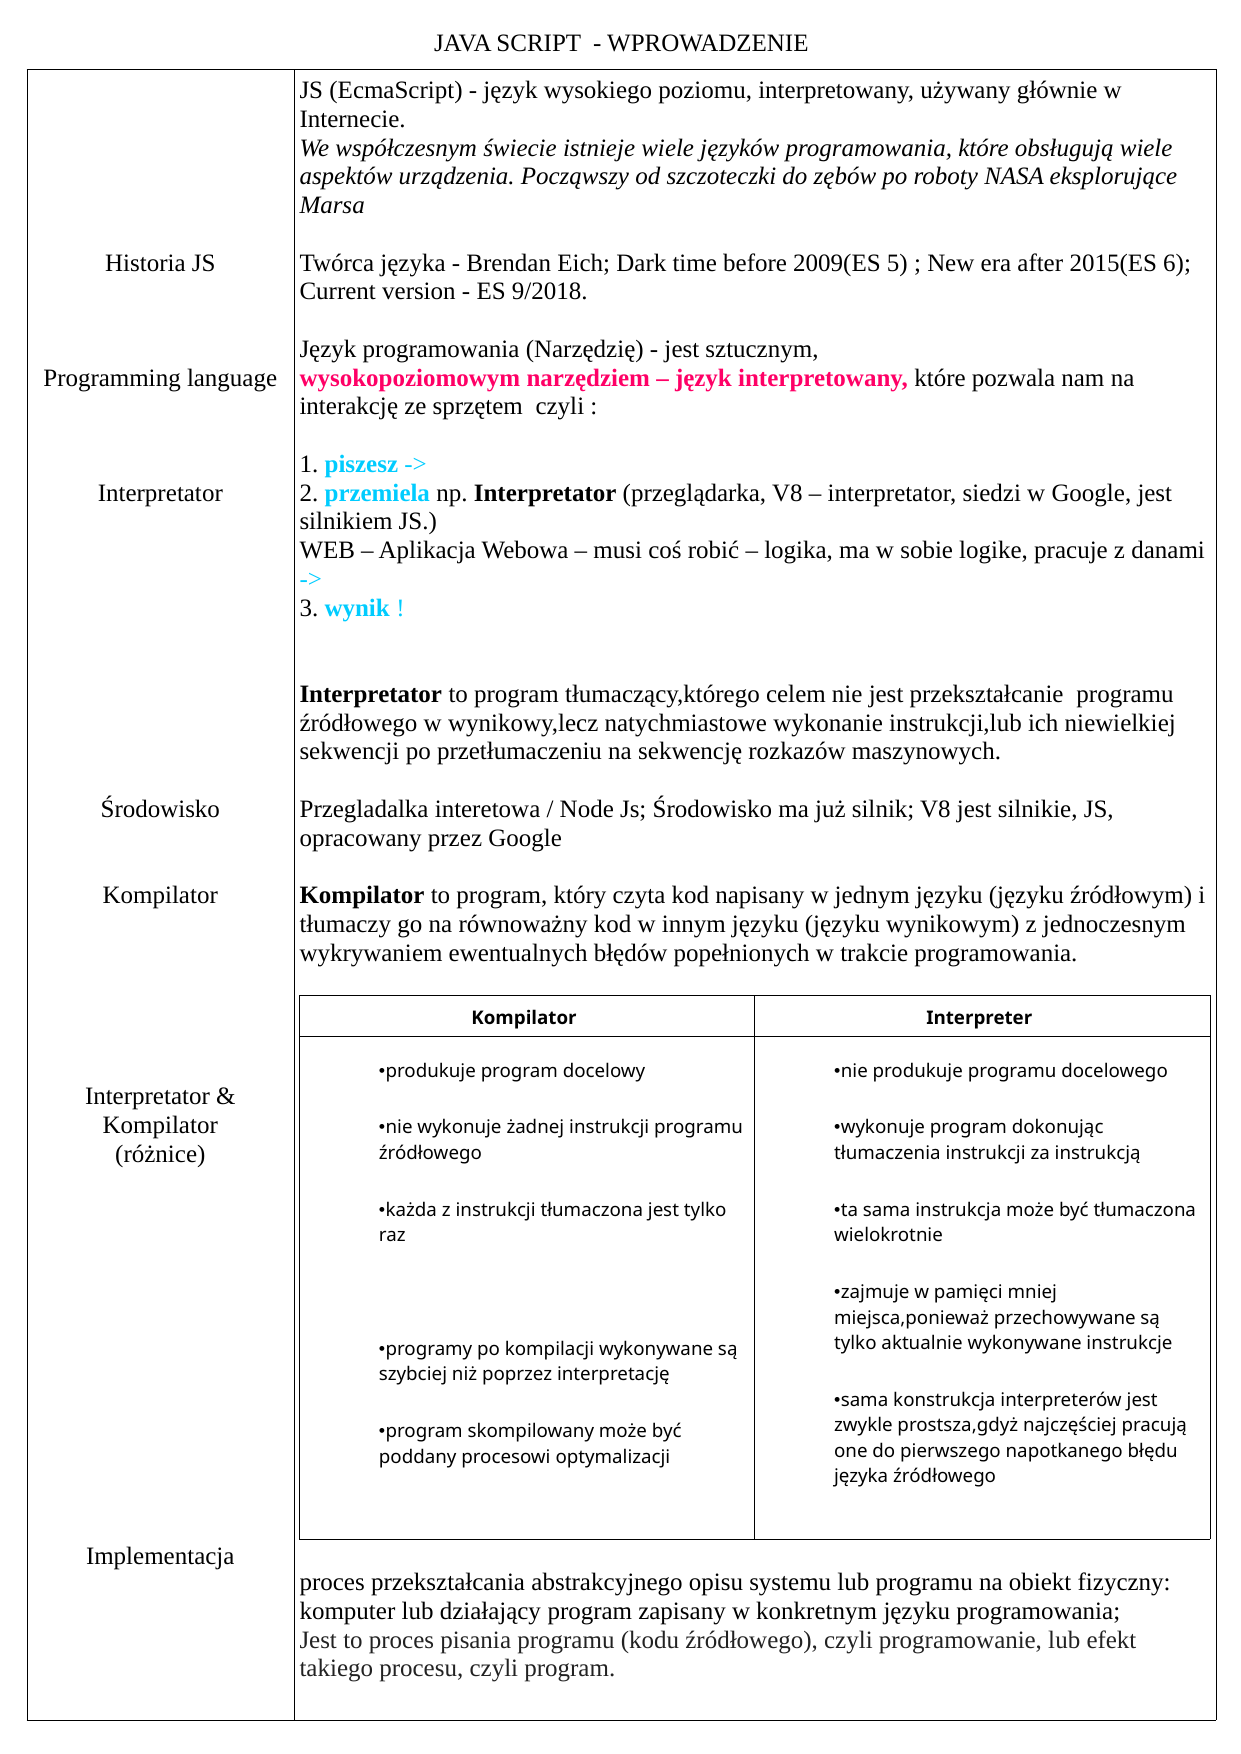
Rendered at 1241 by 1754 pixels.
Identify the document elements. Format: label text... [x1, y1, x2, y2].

table_header produkuje program docelowy nie wykonuje żadnej instrukcji programu źródłowego każda z instrukcji tłumaczona jest tylko raz programy po kompilacji wykonywane są szybciej niż poprzez interpretację program skompilowany może być poddany procesowi optymalizacji [300, 1037, 754, 1538]
table_header Historia JS Programming language Interpretator Środowisko Kompilator Interpretator & Kompilator (różnice) Implementacja [28, 70, 294, 1720]
table_header JS (EcmaScript) - język wysokiego poziomu, interpretowany, używany głównie w Internecie. We współczesnym świecie istnieje wiele języków programowania, które obsługują wiele aspektów urządzenia. Począwszy od szczoteczki do zębów po roboty NASA eksplorujące Marsa Twórca języka - Brendan Eich; Dark time before 2009(ES 5) ; New era after 2015(ES 6); Current version - ES 9/2018. Język programowania (Narzędzię) - jest sztucznym, wysokopoziomowym narzędziem – język interpretowany, które pozwala nam na interakcję ze sprzętem czyli : 1. piszesz -> 2. przemiela np. Interpretator (przeglądarka, V8 – interpretator, siedzi w Google, jest silnikiem JS.) WEB – Aplikacja Webowa – musi coś robić – logika, ma w sobie logike, pracuje z danami -> 3. wynik ! Interpretator to program tłumaczący,którego celem nie jest przekształcanie programu źródłowego w wynikowy,lecz natychmiastowe wykonanie instrukcji,lub ich niewielkiej sekwencji po przetłumaczeniu na sekwencję rozkazów maszynowych. Przegladalka interetowa / Node Js; Środowisko ma już silnik; V8 jest silnikie, JS, opracowany przez Google Kompilator to program, który czyta kod napisany w jednym języku (języku źródłowym) i tłumaczy go na równoważny kod w innym języku (języku wynikowym) z jednoczesnym wykrywaniem ewentualnych błędów popełnionych w trakcie programowania. proces przekształcania abstrakcyjnego opisu systemu lub programu na obiekt fizyczny: komputer lub działający program zapisany w konkretnym języku programowania; Jest to proces pisania programu (kodu źródłowego), czyli programowanie, lub efekt takiego procesu, czyli program. [295, 70, 1216, 1720]
table_header Kompilator [300, 996, 754, 1036]
picture [413, 464, 423, 470]
table_header nie produkuje programu docelowego wykonuje program dokonując tłumaczenia instrukcji za instrukcją ta sama instrukcja może być tłumaczona wielokrotnie zajmuje w pamięci mniej miejsca,ponieważ przechowywane są tylko aktualnie wykonywane instrukcje sama konstrukcja interpreterów jest zwykle prostsza,gdyż najczęściej pracują one do pierwszego napotkanego błędu języka źródłowego [755, 1037, 1210, 1538]
text JAVA SCRIPT - WPROWADZENIE [27, 28, 1216, 57]
table_header Interpreter [755, 996, 1210, 1036]
